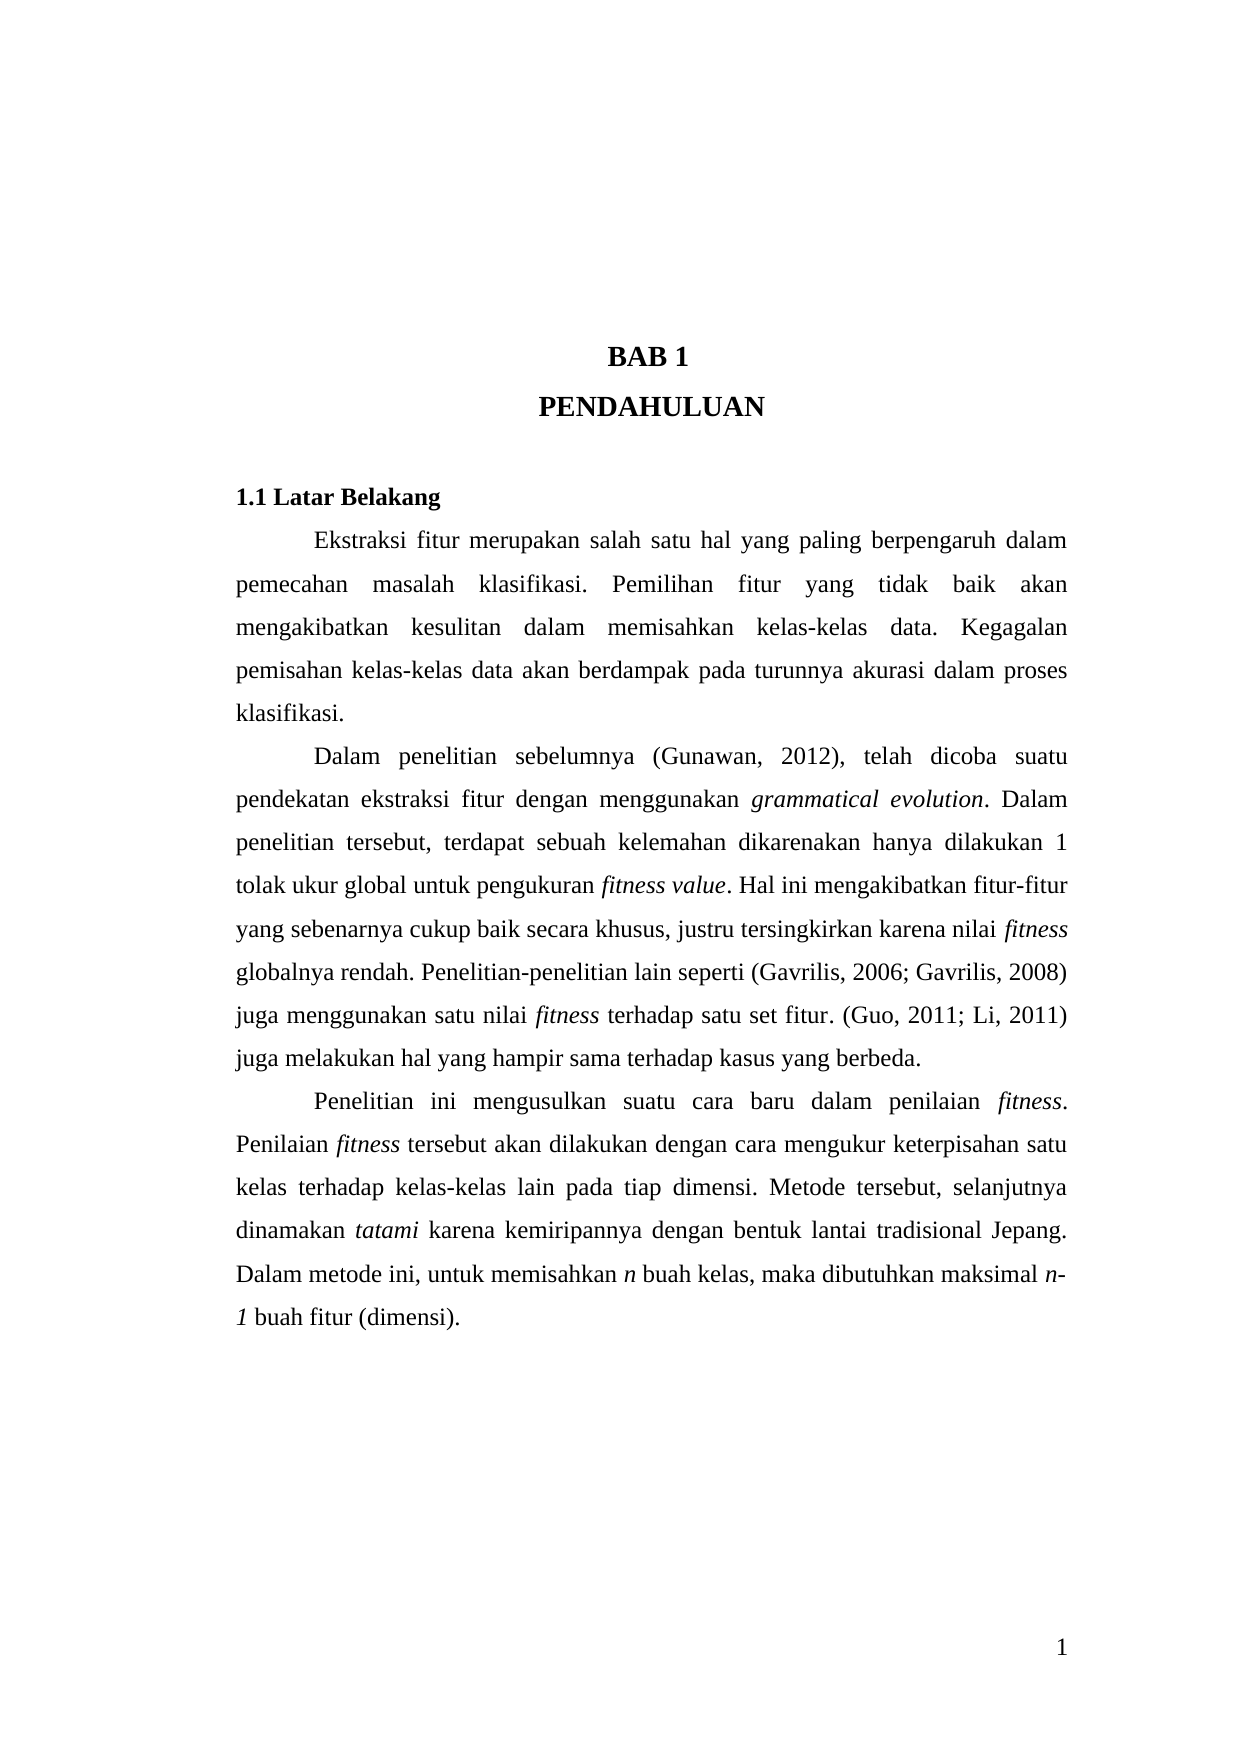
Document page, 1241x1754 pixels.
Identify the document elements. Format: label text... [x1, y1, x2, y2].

text Penelitian ini mengusulkan suatu cara baru dalam penilaian fitness. Penilaian fitness tersebut akan dilakukan dengan cara mengukur keterpisahan satu kelas terhadap kelas-kelas lain pada tiap dimensi. Metode tersebut, selanjutnya dinamakan tatami karena kemiripannya dengan bentuk lantai tradisional Jepang. Dalam metode ini, untuk memisahkan n buah kelas, maka dibutuhkan maksimal n-1 buah fitur (dimensi). [236, 1086, 1068, 1331]
subtitle Latar Belakang [236, 482, 1068, 511]
text Ekstraksi fitur merupakan salah satu hal yang paling berpengaruh dalam pemecahan masalah klasifikasi. Pemilihan fitur yang tidak baik akan mengakibatkan kesulitan dalam memisahkan kelas-kelas data. Kegagalan pemisahan kelas-kelas data akan berdampak pada turunnya akurasi dalam proses klasifikasi. [236, 526, 1068, 727]
subtitle PENDAHULUAN [236, 339, 1068, 423]
text Dalam penelitian sebelumnya (Gunawan, 2012), telah dicoba suatu pendekatan ekstraksi fitur dengan menggunakan grammatical evolution. Dalam penelitian tersebut, terdapat sebuah kelemahan dikarenakan hanya dilakukan 1 tolak ukur global untuk pengukuran fitness value. Hal ini mengakibatkan fitur-fitur yang sebenarnya cukup baik secara khusus, justru tersingkirkan karena nilai fitness globalnya rendah. Penelitian-penelitian lain seperti (Gavrilis, 2006; Gavrilis, 2008) juga menggunakan satu nilai fitness terhadap satu set fitur. (Guo, 2011; Li, 2011) juga melakukan hal yang hampir sama terhadap kasus yang berbeda. [236, 741, 1068, 1072]
